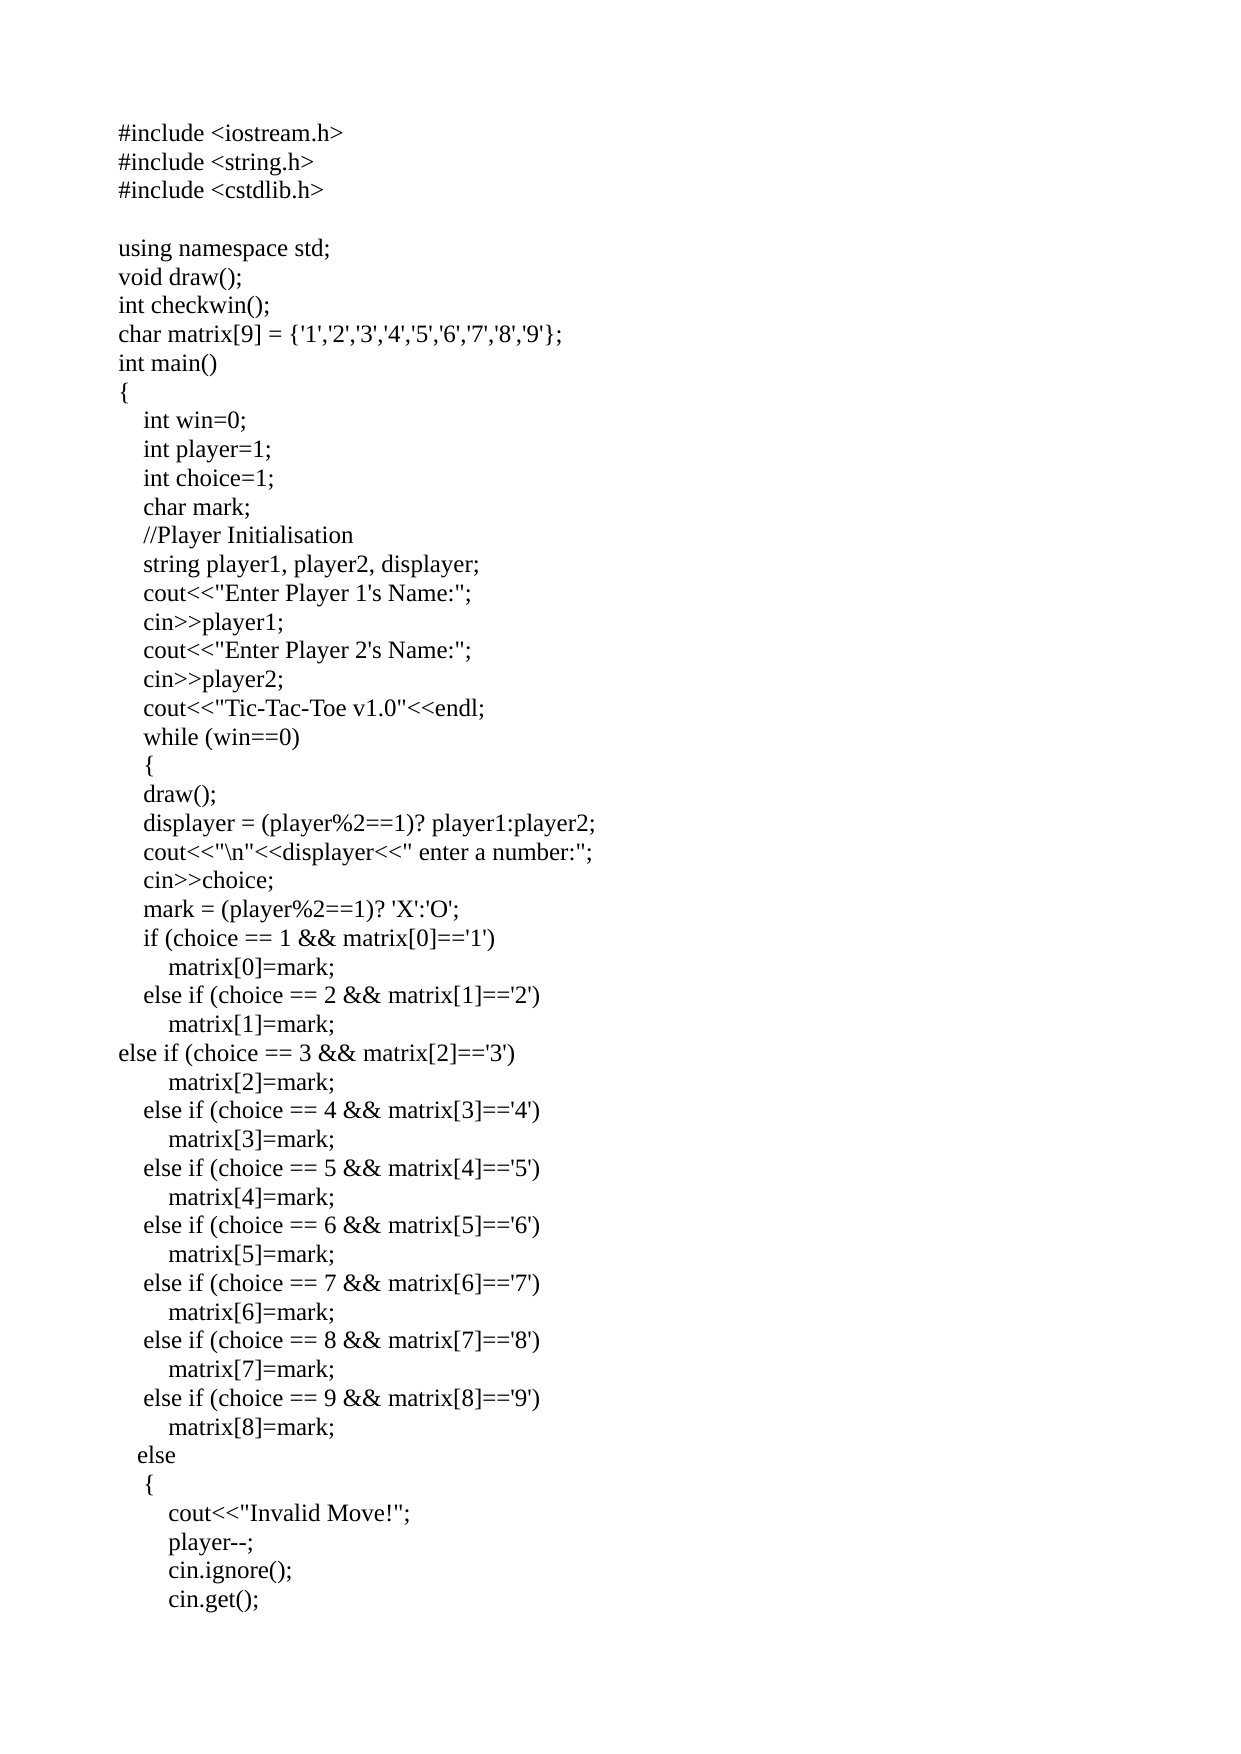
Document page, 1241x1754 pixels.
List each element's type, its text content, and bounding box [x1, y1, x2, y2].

text else if (choice == 3 && matrix[2]=='3') [118, 1038, 1122, 1067]
text matrix[6]=mark; [118, 1297, 1122, 1326]
text else if (choice == 2 && matrix[1]=='2') [118, 981, 1122, 1009]
text matrix[7]=mark; [118, 1354, 1122, 1383]
text matrix[3]=mark; [118, 1124, 1122, 1153]
text string player1, player2, displayer; [118, 549, 1122, 578]
text draw(); [118, 779, 1122, 808]
text matrix[1]=mark; [118, 1009, 1122, 1038]
text else if (choice == 9 && matrix[8]=='9') [118, 1383, 1122, 1412]
text cin.ignore(); [118, 1556, 1122, 1584]
text cout<<"\n"<<displayer<<" enter a number:"; [118, 837, 1122, 866]
text int player=1; [118, 434, 1122, 463]
text char mark; [118, 492, 1122, 521]
text void draw(); [118, 262, 1122, 291]
text #include <iostream.h> [118, 118, 1122, 147]
text matrix[0]=mark; [118, 952, 1122, 981]
text cout<<"Enter Player 1's Name:"; [118, 578, 1122, 607]
text cin>>player2; [118, 664, 1122, 693]
text if (choice == 1 && matrix[0]=='1') [118, 923, 1122, 952]
text { [118, 377, 1122, 406]
text cin>>player1; [118, 607, 1122, 636]
text #include <string.h> [118, 147, 1122, 176]
text matrix[5]=mark; [118, 1239, 1122, 1268]
text { [118, 1469, 1122, 1498]
text else if (choice == 4 && matrix[3]=='4') [118, 1096, 1122, 1124]
text cout<<"Enter Player 2's Name:"; [118, 636, 1122, 664]
text int win=0; [118, 406, 1122, 434]
text while (win==0) [118, 722, 1122, 751]
text else if (choice == 8 && matrix[7]=='8') [118, 1326, 1122, 1354]
text int main() [118, 348, 1122, 377]
text else [118, 1441, 1122, 1469]
text else if (choice == 5 && matrix[4]=='5') [118, 1153, 1122, 1182]
text else if (choice == 7 && matrix[6]=='7') [118, 1268, 1122, 1297]
text #include <cstdlib.h> [118, 176, 1122, 204]
text matrix[2]=mark; [118, 1067, 1122, 1096]
text cout<<"Tic-Tac-Toe v1.0"<<endl; [118, 693, 1122, 722]
text cin>>choice; [118, 866, 1122, 894]
text char matrix[9] = {'1','2','3','4','5','6','7','8','9'}; [118, 319, 1122, 348]
text using namespace std; [118, 233, 1122, 262]
text matrix[8]=mark; [118, 1412, 1122, 1441]
text { [118, 751, 1122, 779]
text cout<<"Invalid Move!"; [118, 1498, 1122, 1527]
text player--; [118, 1527, 1122, 1556]
text //Player Initialisation [118, 521, 1122, 549]
text mark = (player%2==1)? 'X':'O'; [118, 894, 1122, 923]
text int checkwin(); [118, 291, 1122, 319]
text cin.get(); [118, 1584, 1122, 1613]
text else if (choice == 6 && matrix[5]=='6') [118, 1211, 1122, 1239]
text matrix[4]=mark; [118, 1182, 1122, 1211]
text int choice=1; [118, 463, 1122, 492]
text displayer = (player%2==1)? player1:player2; [118, 808, 1122, 837]
